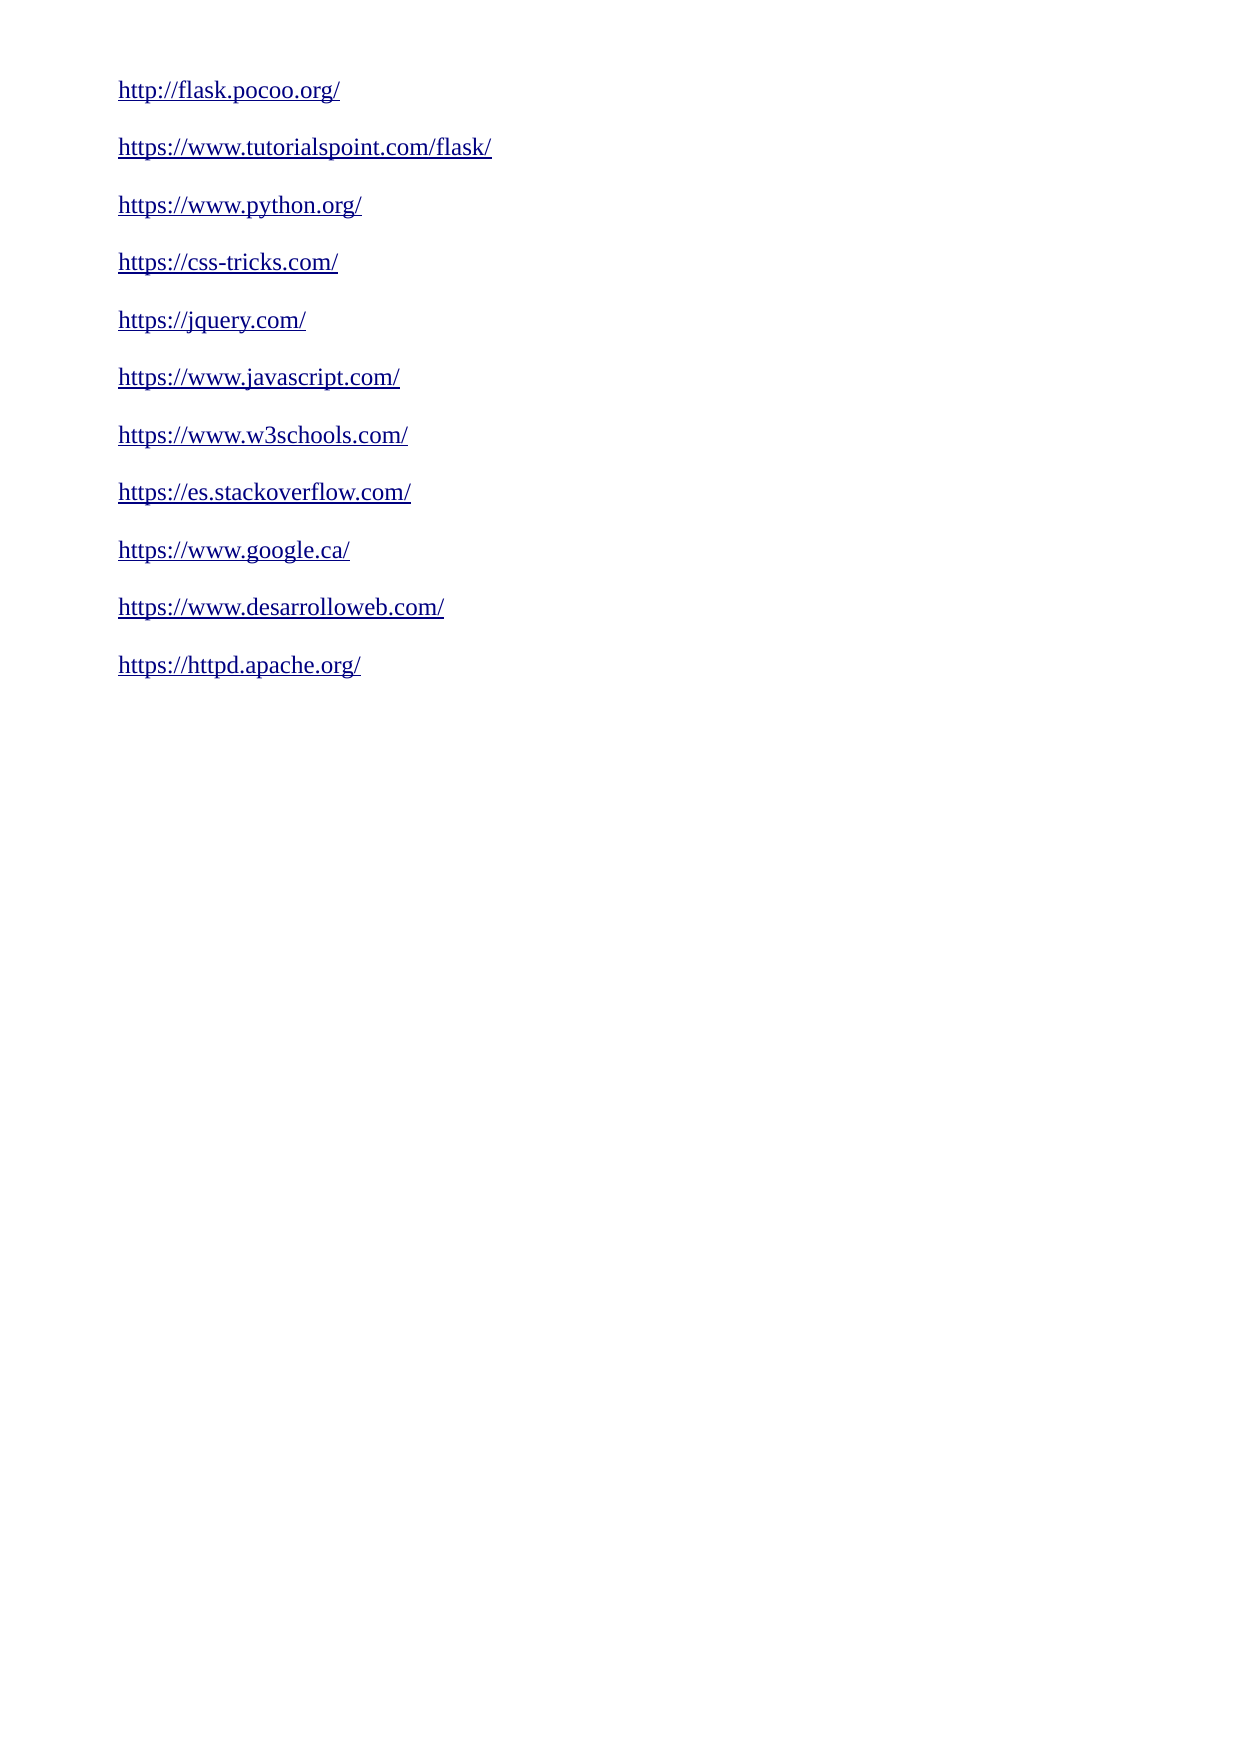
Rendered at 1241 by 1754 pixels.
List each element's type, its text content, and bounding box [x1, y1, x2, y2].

text https://www.tutorialspoint.com/flask/ [118, 132, 1122, 161]
text https://www.google.ca/ [118, 535, 1122, 564]
text https://www.desarrolloweb.com/ [118, 592, 1122, 621]
text https://css-tricks.com/ [118, 247, 1122, 276]
text https://httpd.apache.org/ [118, 650, 1122, 679]
text https://jquery.com/ [118, 305, 1122, 334]
text https://www.javascript.com/ [118, 362, 1122, 391]
text https://es.stackoverflow.com/ [118, 477, 1122, 506]
text https://www.python.org/ [118, 190, 1122, 219]
text http://flask.pocoo.org/ [118, 75, 1122, 104]
text https://www.w3schools.com/ [118, 420, 1122, 449]
